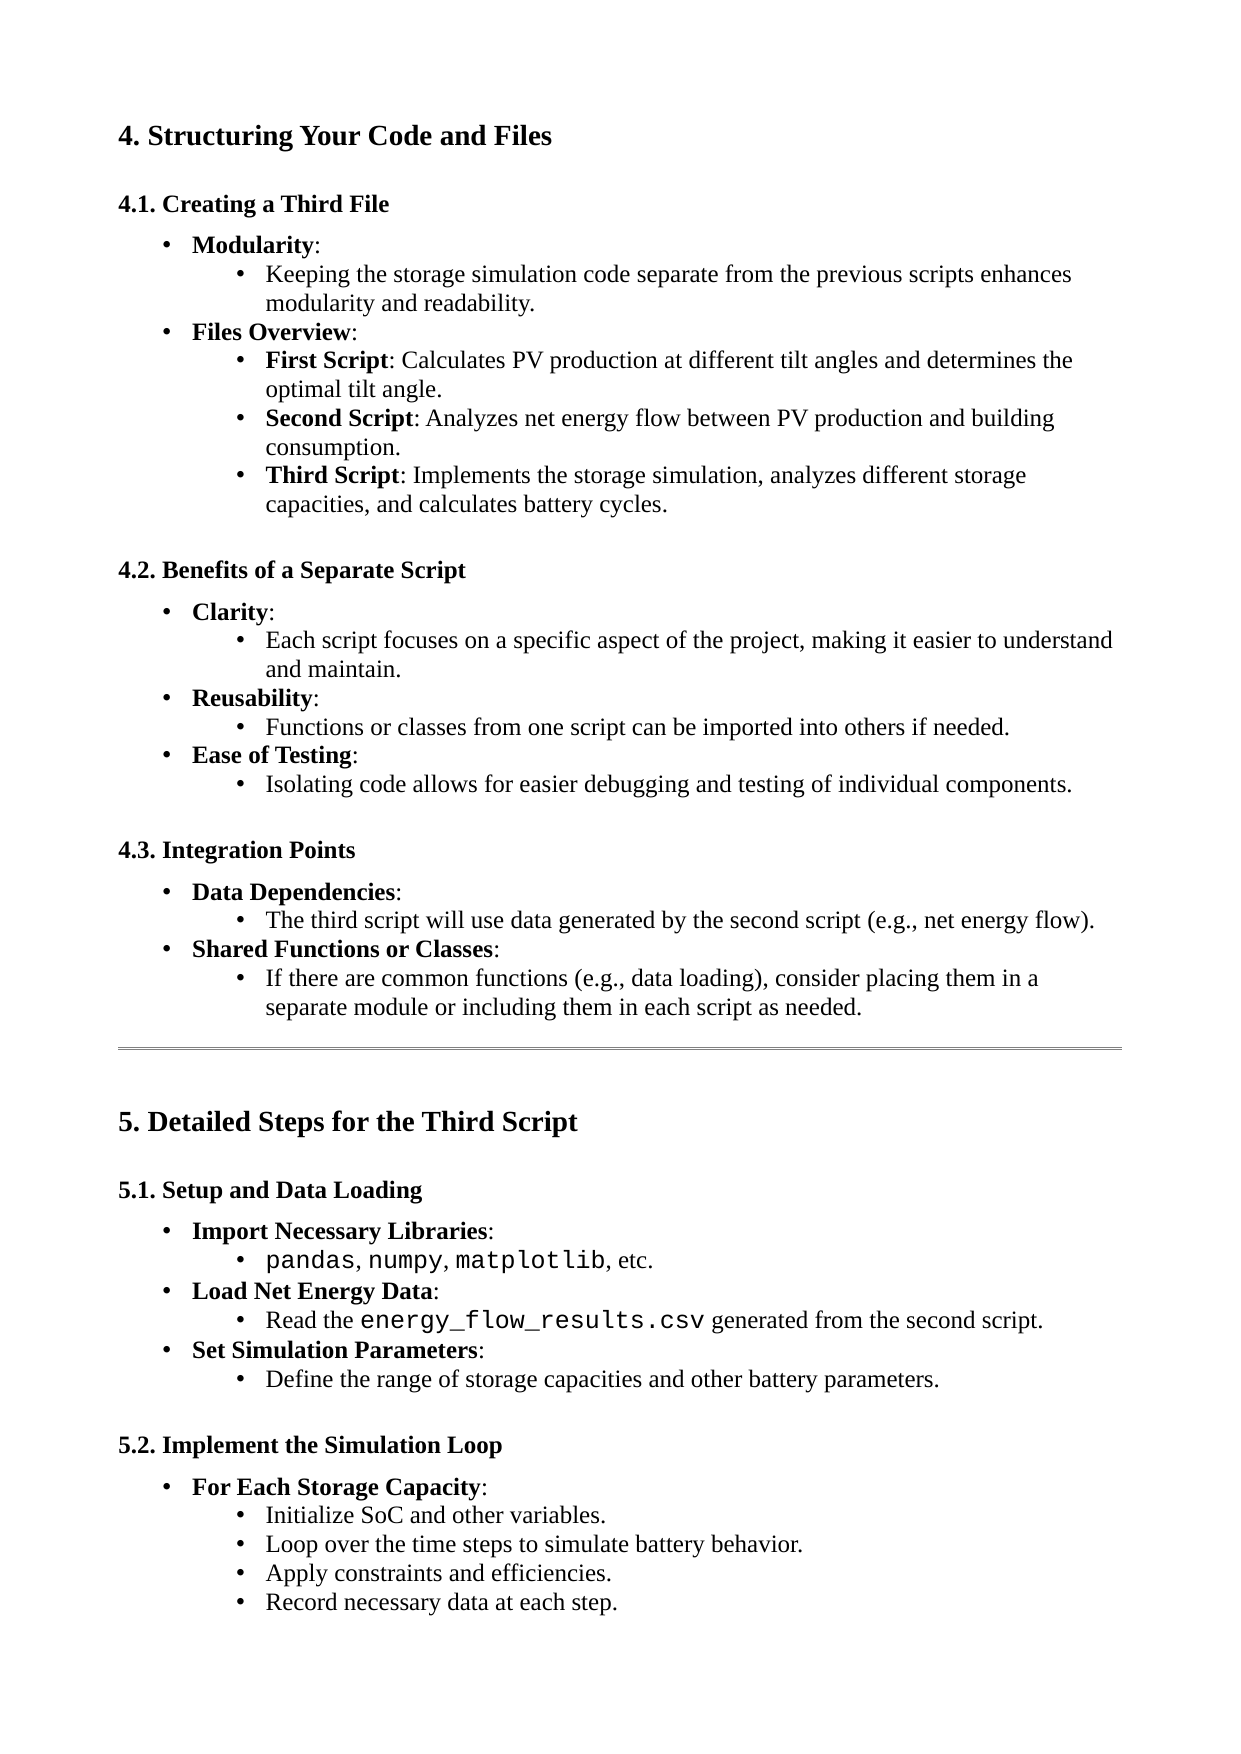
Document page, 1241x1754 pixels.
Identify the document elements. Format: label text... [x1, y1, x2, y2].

list The third script will use data generated by the second script (e.g., net energy flow). [236, 905, 1122, 934]
subtitle 5.2. Implement the Simulation Loop [118, 1431, 1122, 1459]
list Shared Functions or Classes: [162, 934, 1122, 963]
list If there are common functions (e.g., data loading), consider placing them in a separate module or including them in each script as needed. [236, 963, 1122, 1020]
subtitle 4.3. Integration Points [118, 835, 1122, 864]
subtitle 4.2. Benefits of a Separate Script [118, 555, 1122, 584]
subtitle 5. Detailed Steps for the Third Script [118, 1104, 1122, 1138]
list Import Necessary Libraries: [162, 1216, 1122, 1245]
subtitle 4.1. Creating a Third File [118, 189, 1122, 218]
list Keeping the storage simulation code separate from the previous scripts enhances modularity and readability. [236, 259, 1122, 317]
list Record necessary data at each step. [236, 1587, 1122, 1616]
list Modularity: [162, 230, 1122, 259]
list For Each Storage Capacity: [162, 1472, 1122, 1501]
list Loop over the time steps to simulate battery behavior. [236, 1529, 1122, 1558]
list Read the energy_flow_results.csv generated from the second script. [236, 1305, 1122, 1336]
list Define the range of storage capacities and other battery parameters. [236, 1364, 1122, 1393]
list Set Simulation Parameters: [162, 1336, 1122, 1364]
list First Script: Calculates PV production at different tilt angles and determines the optimal tilt angle. [236, 345, 1122, 403]
list Second Script: Analyzes net energy flow between PV production and building consumption. [236, 403, 1122, 460]
list Isolating code allows for easier debugging and testing of individual components. [236, 769, 1122, 798]
list Reusability: [162, 683, 1122, 712]
list Load Net Energy Data: [162, 1276, 1122, 1305]
list Files Overview: [162, 317, 1122, 345]
subtitle 4. Structuring Your Code and Files [118, 118, 1122, 152]
list Third Script: Implements the storage simulation, analyzes different storage capacities, and calculates battery cycles. [236, 460, 1122, 518]
list pandas, numpy, matplotlib, etc. [236, 1245, 1122, 1276]
list Clarity: [162, 597, 1122, 625]
list Apply constraints and efficiencies. [236, 1558, 1122, 1587]
list Ease of Testing: [162, 740, 1122, 769]
subtitle 5.1. Setup and Data Loading [118, 1175, 1122, 1204]
list Functions or classes from one script can be imported into others if needed. [236, 712, 1122, 740]
list Initialize SoC and other variables. [236, 1501, 1122, 1529]
list Each script focuses on a specific aspect of the project, making it easier to understand and maintain. [236, 625, 1122, 683]
list Data Dependencies: [162, 877, 1122, 905]
